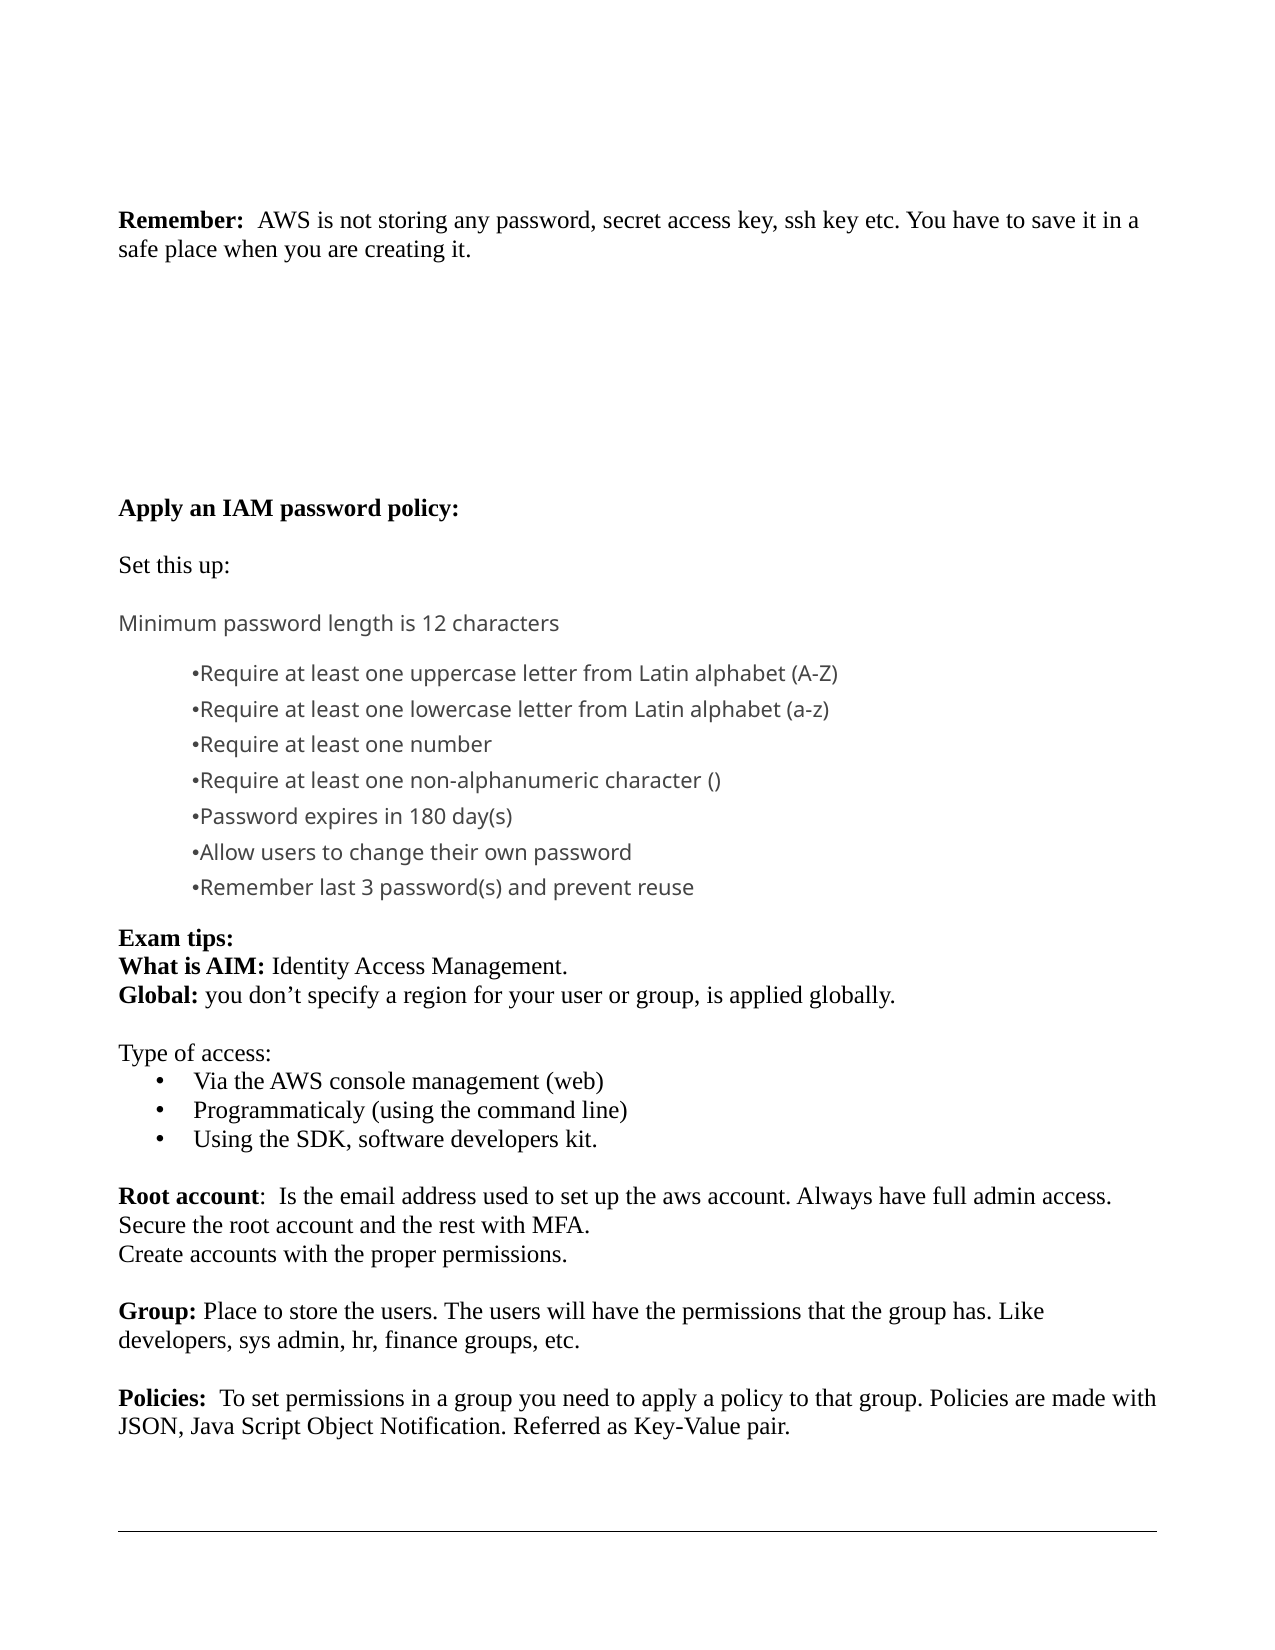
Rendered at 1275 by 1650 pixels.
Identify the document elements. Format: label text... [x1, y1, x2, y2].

text Secure the root account and the rest with MFA. [118, 1210, 1157, 1239]
text Minimum password length is 12 characters [118, 608, 1157, 637]
text Remember: AWS is not storing any password, secret access key, ssh key etc. You have to save it in a safe place when you are creating it. [118, 205, 1157, 263]
text Exam tips: [118, 923, 1157, 951]
text Set this up: [118, 550, 1157, 579]
text Global: you don’t specify a region for your user or group, is applied globally. [118, 980, 1157, 1009]
list Password expires in 180 day(s) [118, 801, 1157, 831]
list Allow users to change their own password [118, 837, 1157, 866]
text Type of access: [118, 1038, 1157, 1066]
list Programmaticaly (using the command line) [156, 1095, 1157, 1124]
text Policies: To set permissions in a group you need to apply a policy to that group. Policies are made with JSON, Java Script Object Notification. Referred as Key-Value pair. [118, 1383, 1157, 1440]
list Require at least one uppercase letter from Latin alphabet (A-Z) [118, 658, 1157, 688]
text Root account: Is the email address used to set up the aws account. Always have full admin access. [118, 1181, 1157, 1210]
list Via the AWS console management (web) [156, 1066, 1157, 1095]
text Create accounts with the proper permissions. [118, 1239, 1157, 1268]
list Require at least one number [118, 729, 1157, 759]
list Remember last 3 password(s) and prevent reuse [118, 872, 1157, 902]
list Using the SDK, software developers kit. [156, 1124, 1157, 1153]
list Require at least one lowercase letter from Latin alphabet (a-z) [118, 694, 1157, 723]
text Apply an IAM password policy: [118, 493, 1157, 521]
text What is AIM: Identity Access Management. [118, 951, 1157, 980]
list Require at least one non-alphanumeric character () [118, 765, 1157, 795]
text Group: Place to store the users. The users will have the permissions that the group has. Like developers, sys admin, hr, finance groups, etc. [118, 1296, 1157, 1354]
